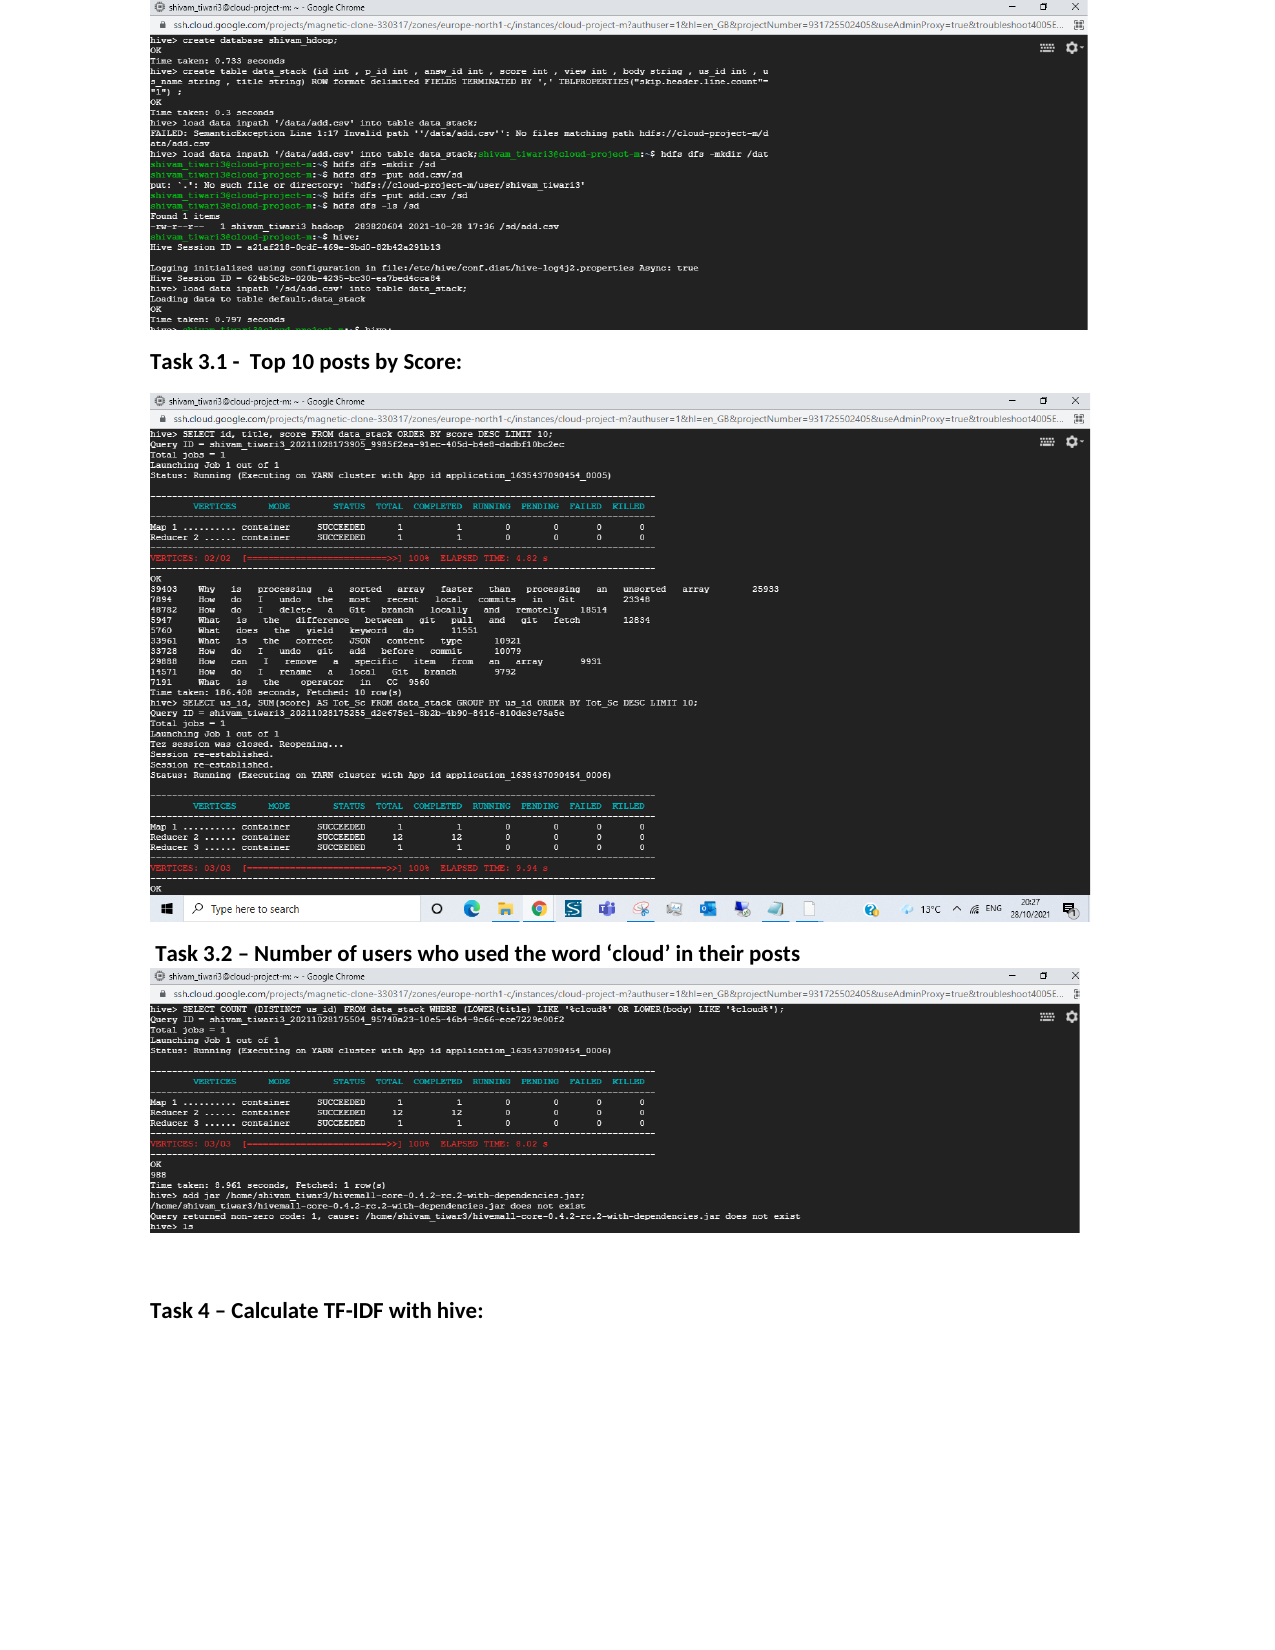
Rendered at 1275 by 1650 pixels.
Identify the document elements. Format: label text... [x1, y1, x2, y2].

text Task 3.1 - Top 10 posts by Score: [150, 347, 1125, 375]
text Task 3.2 – Number of users who used the word ‘cloud’ in their posts [150, 939, 1125, 1233]
text Task 4 – Calculate TF-IDF with hive: [150, 1296, 1125, 1324]
